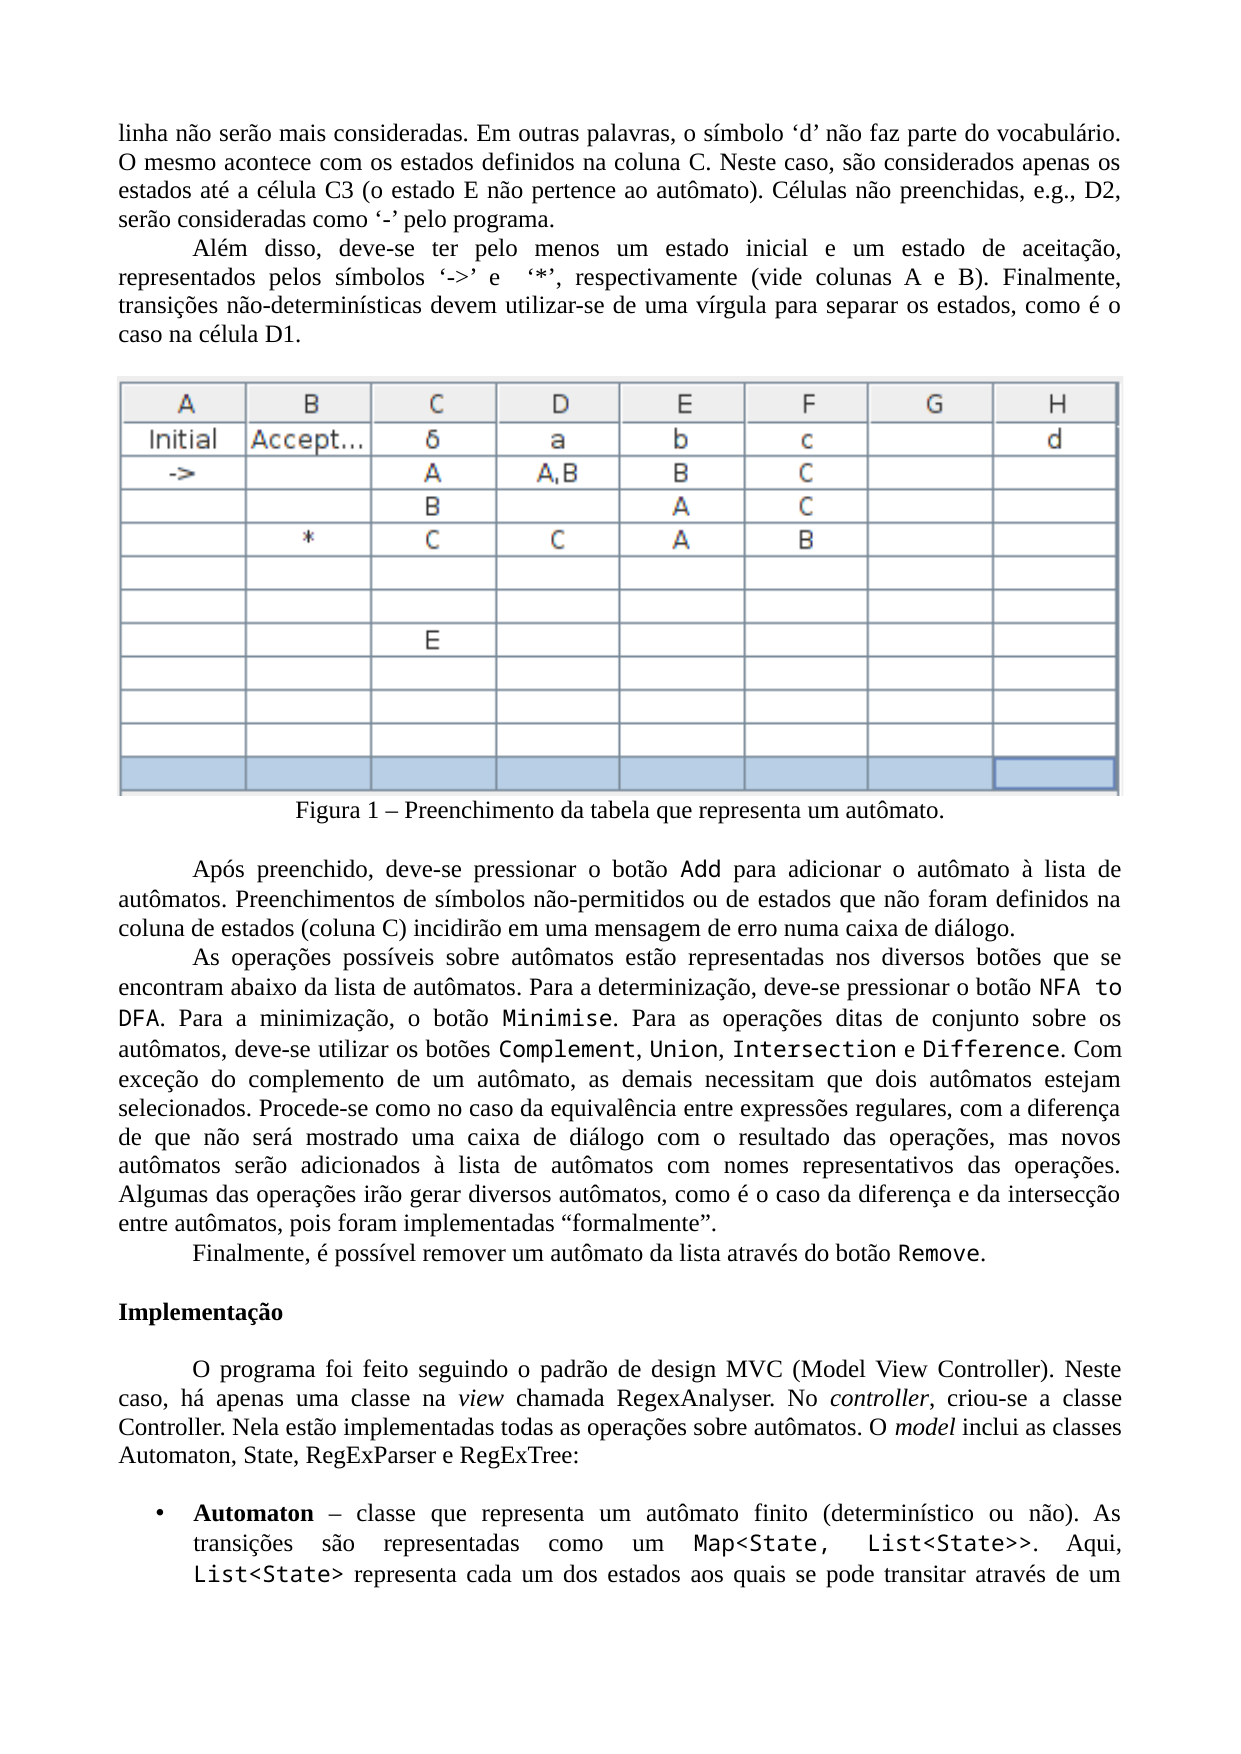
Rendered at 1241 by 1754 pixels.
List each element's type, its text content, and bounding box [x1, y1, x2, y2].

list Automaton – classe que representa um autômato finito (determinístico ou não). As transições são representadas como um Map<State, List<State>>. Aqui, List<State> representa cada um dos estados aos quais se pode transitar através de um [156, 1498, 1122, 1589]
picture [116, 376, 1124, 796]
text As operações possíveis sobre autômatos estão representadas nos diversos botões que se encontram abaixo da lista de autômatos. Para a determinização, deve-se pressionar o botão NFA to DFA. Para a minimização, o botão Minimise. Para as operações ditas de conjunto sobre os autômatos, deve-se utilizar os botões Complement, Union, Intersection e Difference. Com exceção do complemento de um autômato, as demais necessitam que dois autômatos estejam selecionados. Procede-se como no caso da equivalência entre expressões regulares, com a diferença de que não será mostrado uma caixa de diálogo com o resultado das operações, mas novos autômatos serão adicionados à lista de autômatos com nomes representativos das operações. Algumas das operações irão gerar diversos autômatos, como é o caso da diferença e da intersecção entre autômatos, pois foram implementadas “formalmente”. [118, 942, 1122, 1237]
text linha não serão mais consideradas. Em outras palavras, o símbolo ‘d’ não faz parte do vocabulário. O mesmo acontece com os estados definidos na coluna C. Neste caso, são considerados apenas os estados até a célula C3 (o estado E não pertence ao autômato). Células não preenchidas, e.g., D2, serão consideradas como ‘-’ pelo programa. [118, 118, 1122, 233]
text Implementação [118, 1297, 1122, 1325]
text Além disso, deve-se ter pelo menos um estado inicial e um estado de aceitação, representados pelos símbolos ‘->’ e ‘*’, respectivamente (vide colunas A e B). Finalmente, transições não-determinísticas devem utilizar-se de uma vírgula para separar os estados, como é o caso na célula D1. [118, 233, 1122, 348]
text Finalmente, é possível remover um autômato da lista através do botão Remove. [118, 1237, 1122, 1268]
text Figura 1 – Preenchimento da tabela que representa um autômato. [118, 796, 1122, 824]
text O programa foi feito seguindo o padrão de design MVC (Model View Controller). Neste caso, há apenas uma classe na view chamada RegexAnalyser. No controller, criou-se a classe Controller. Nela estão implementadas todas as operações sobre autômatos. O model inclui as classes Automaton, State, RegExParser e RegExTree: [118, 1354, 1122, 1469]
text Após preenchido, deve-se pressionar o botão Add para adicionar o autômato à lista de autômatos. Preenchimentos de símbolos não-permitidos ou de estados que não foram definidos na coluna de estados (coluna C) incidirão em uma mensagem de erro numa caixa de diálogo. [118, 853, 1122, 942]
